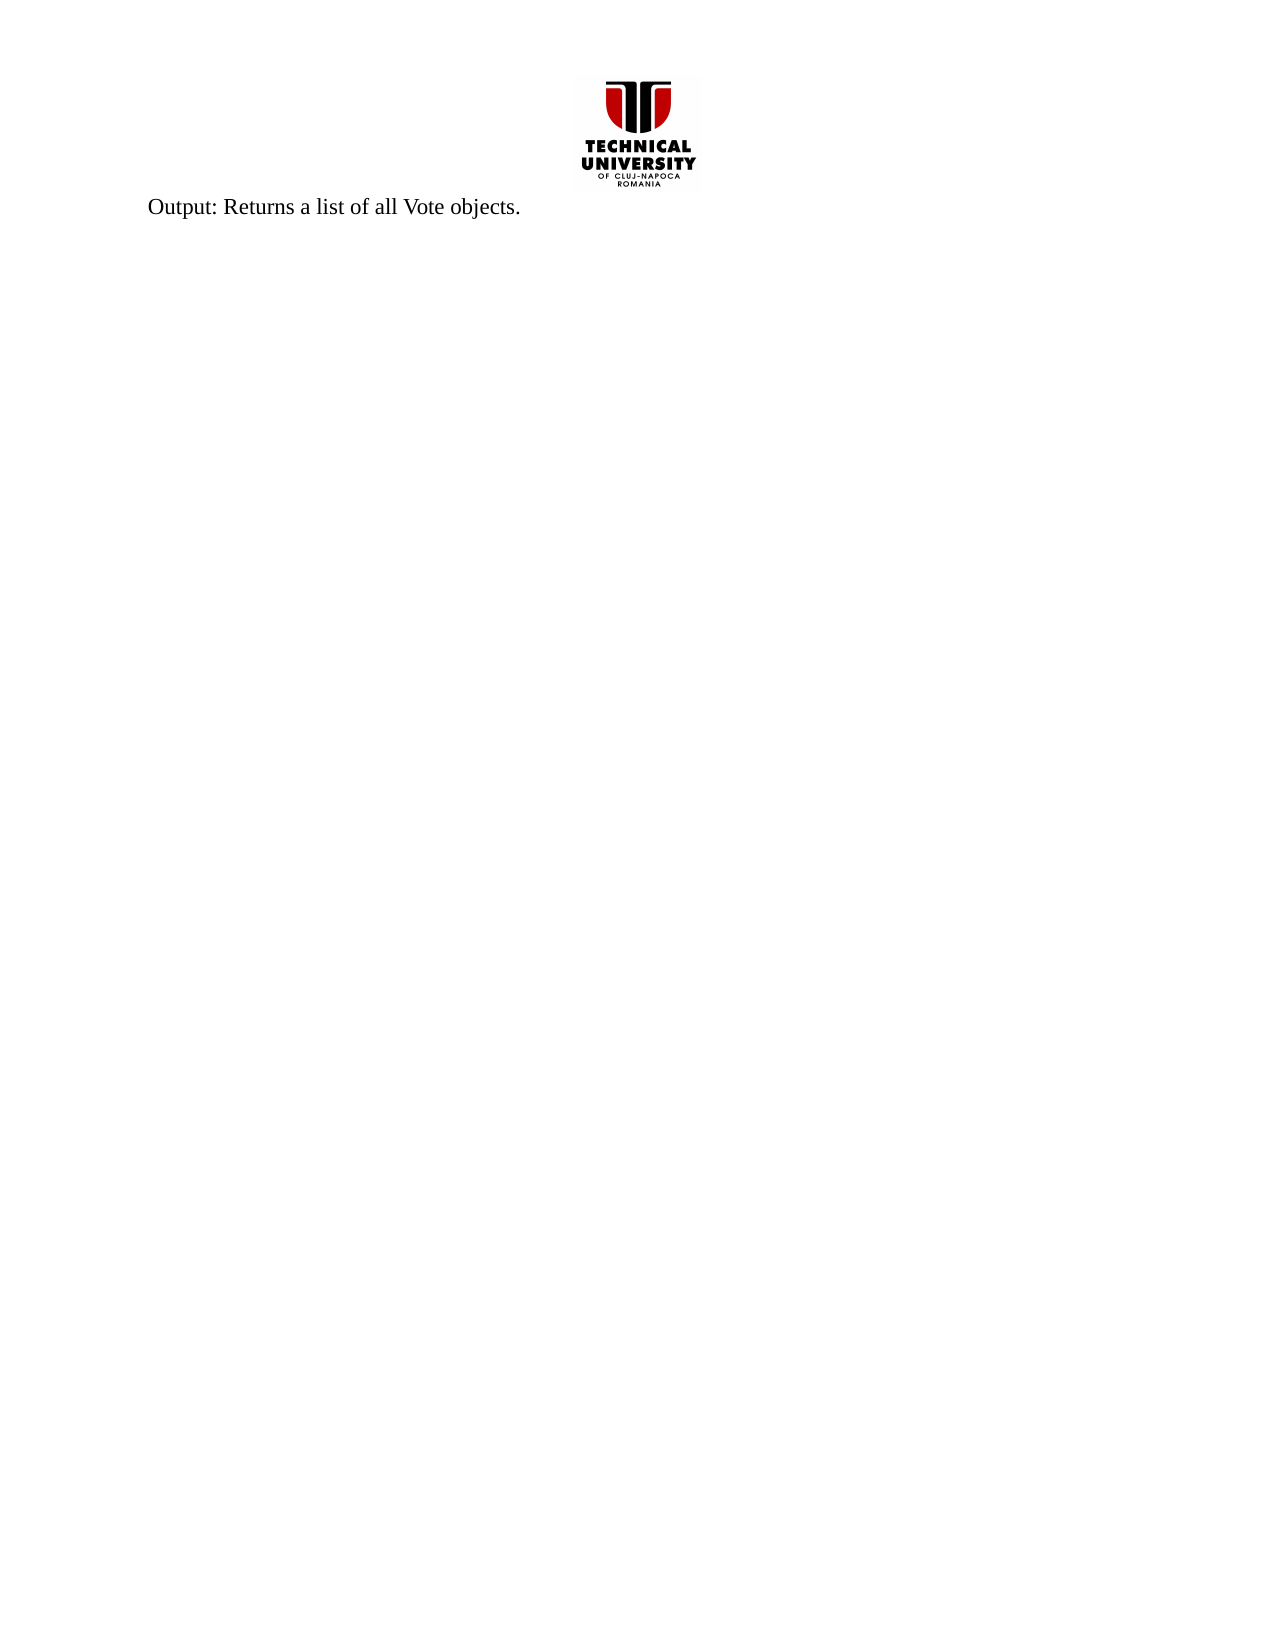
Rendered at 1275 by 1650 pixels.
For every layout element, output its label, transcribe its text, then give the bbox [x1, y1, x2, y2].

text Output: Returns a list of all Vote objects. [148, 193, 1127, 219]
